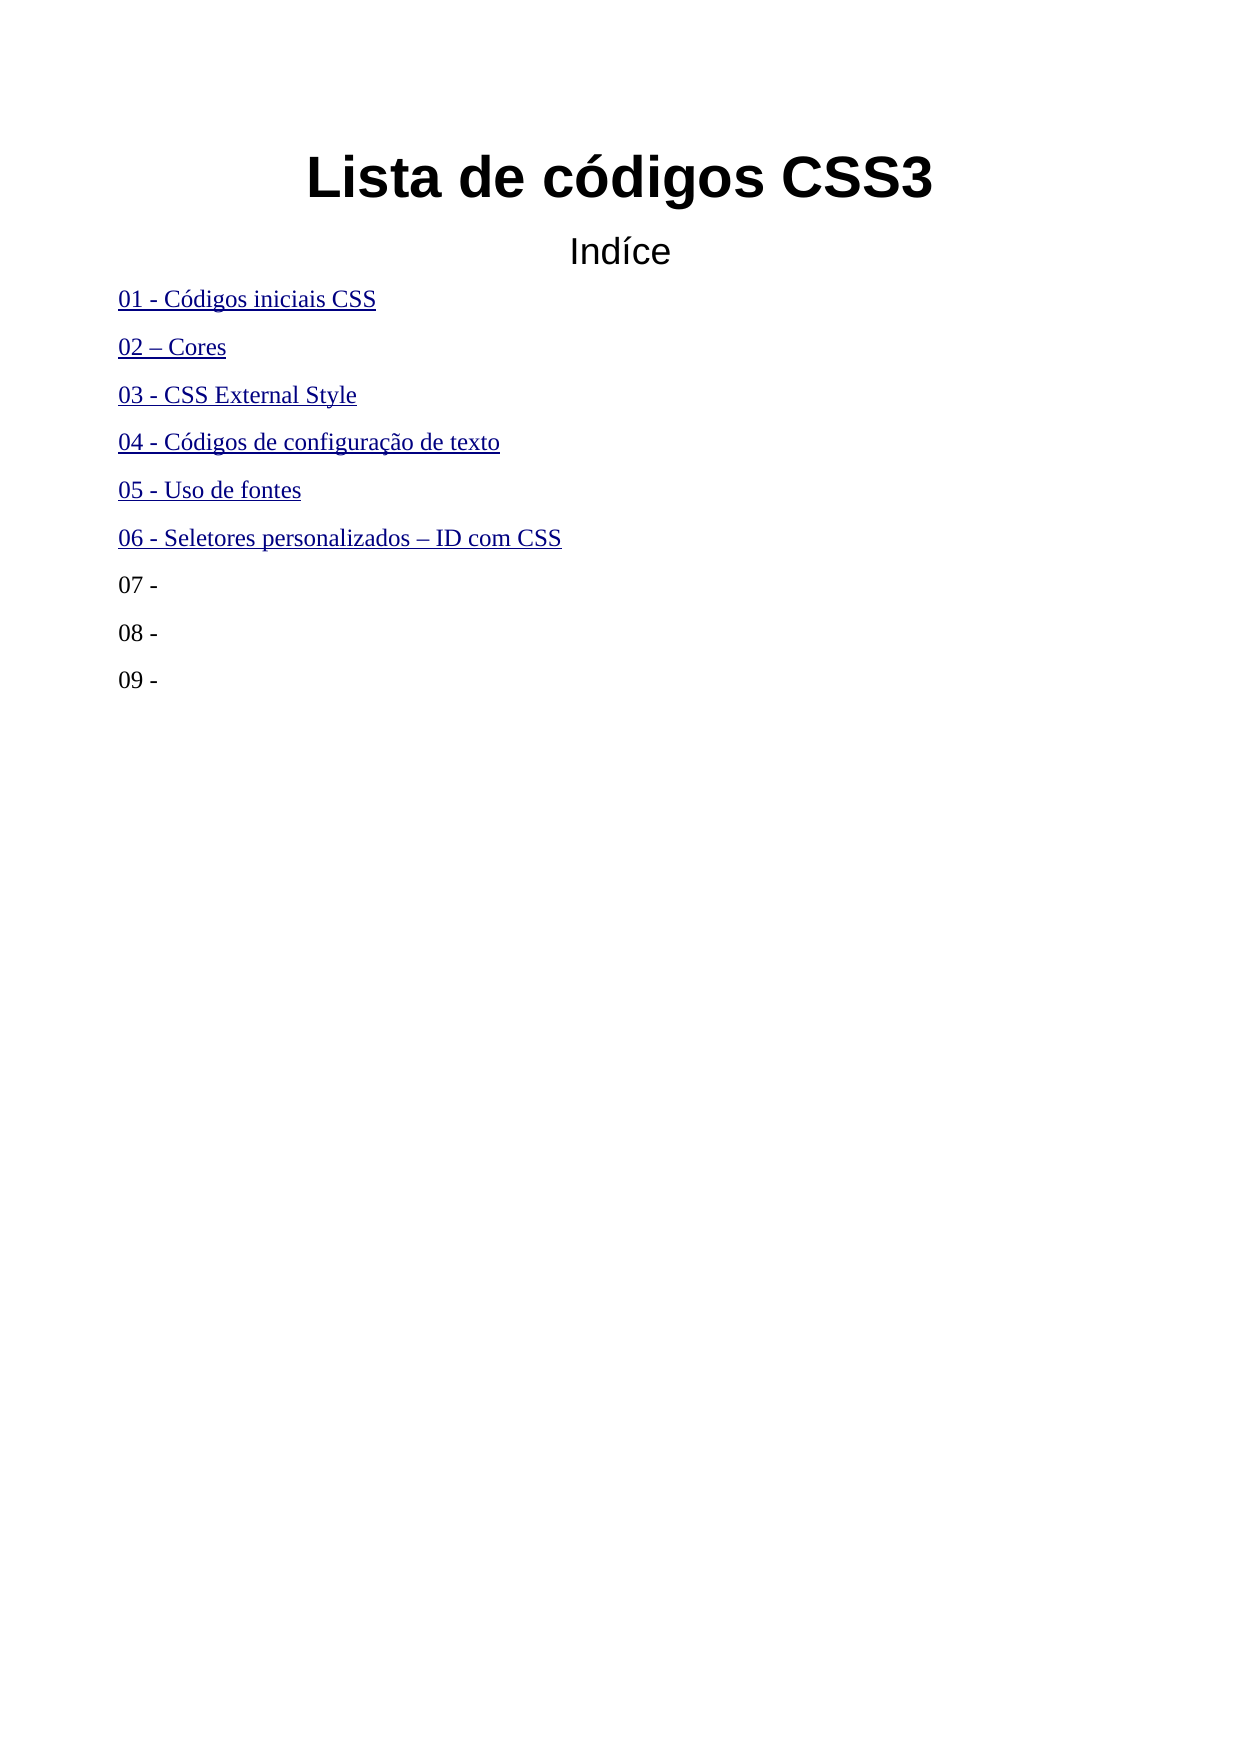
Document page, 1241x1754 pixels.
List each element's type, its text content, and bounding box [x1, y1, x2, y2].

text 04 - Códigos de configuração de texto [118, 427, 1122, 456]
text 07 - [118, 570, 1122, 599]
text 08 - [118, 618, 1122, 647]
title Lista de códigos CSS3 [118, 143, 1122, 210]
text 02 – Cores [118, 332, 1122, 361]
text 09 - [118, 665, 1122, 694]
text 06 - Seletores personalizados – ID com CSS [118, 523, 1122, 551]
text 05 - Uso de fontes [118, 475, 1122, 504]
subtitle Indíce [118, 229, 1122, 272]
text 03 - CSS External Style [118, 380, 1122, 408]
text 01 - Códigos iniciais CSS [118, 284, 1122, 313]
